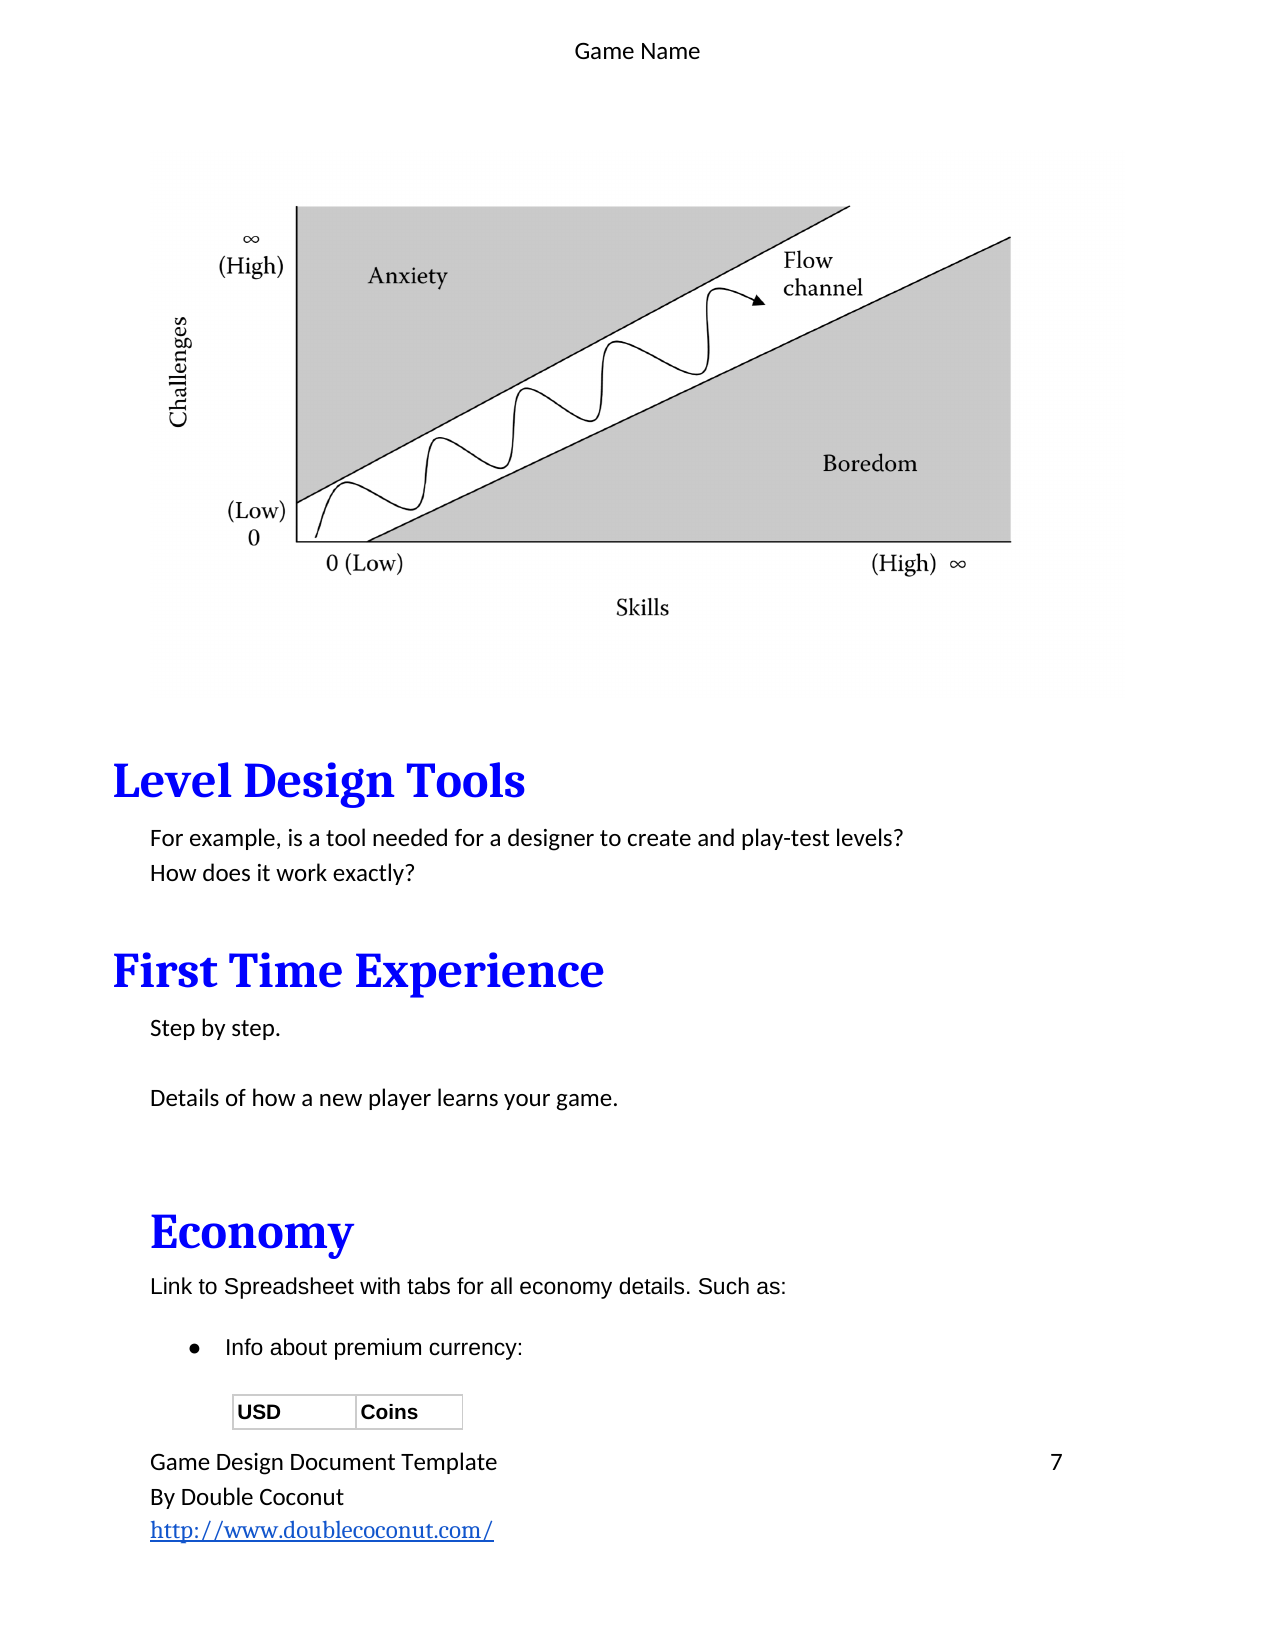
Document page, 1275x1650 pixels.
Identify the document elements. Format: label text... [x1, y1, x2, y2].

text Step by step. [150, 1012, 1125, 1043]
text How does it work exactly? [150, 857, 1125, 888]
text Details of how a new player learns your game. [150, 1082, 1125, 1113]
text Link to Spreadsheet with tabs for all economy details. Such as: [150, 1273, 1125, 1299]
text For example, is a tool needed for a designer to create and play-test levels? [150, 822, 1125, 853]
subtitle Level Design Tools [112, 752, 1125, 810]
picture [150, 150, 1125, 698]
table_header Coins [357, 1396, 462, 1428]
table_header USD [234, 1396, 355, 1428]
subtitle First Time Experience [112, 942, 1125, 1000]
subtitle Economy [150, 1203, 1125, 1261]
list Info about premium currency: [187, 1333, 1125, 1360]
